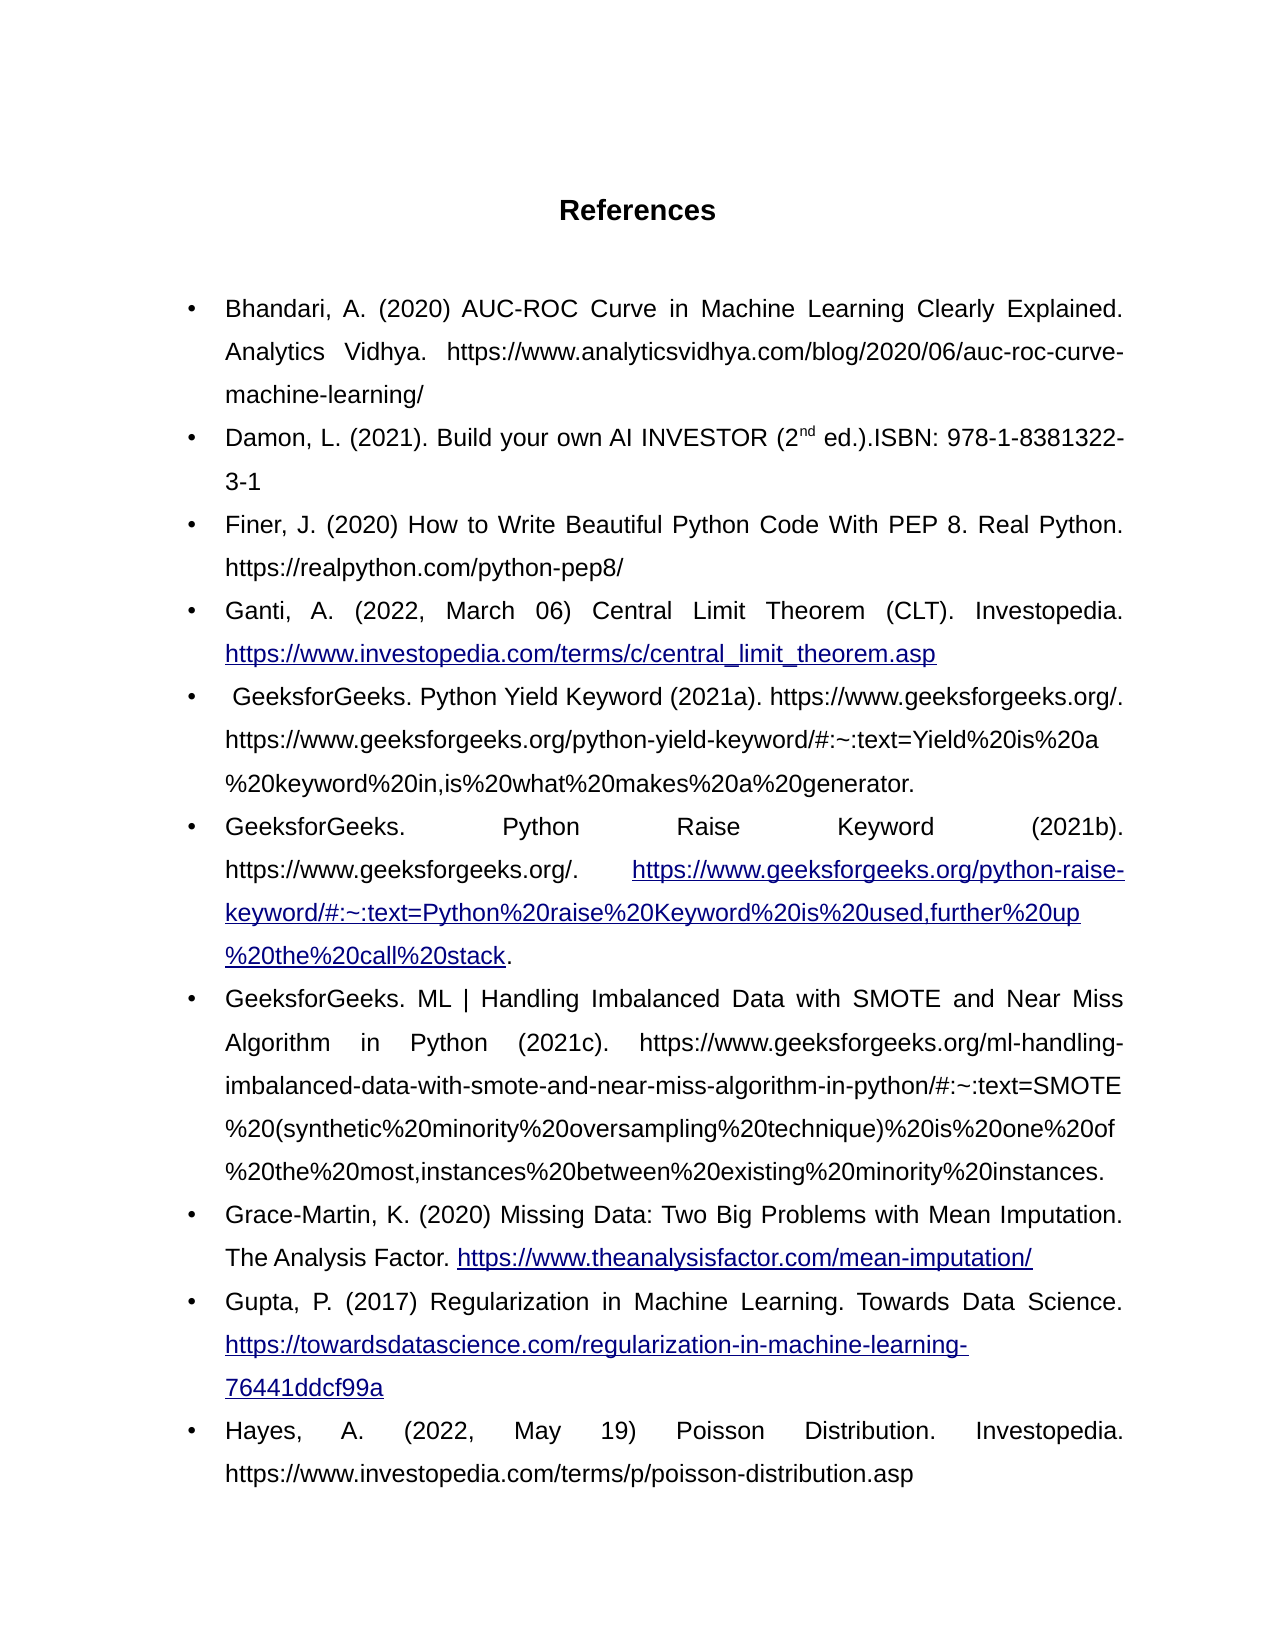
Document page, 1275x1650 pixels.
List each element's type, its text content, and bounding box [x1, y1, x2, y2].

list Damon, L. (2021). Build your own AI INVESTOR (2nd ed.).ISBN: 978-1-8381322-3-1 [187, 423, 1125, 495]
list Gupta, P. (2017) Regularization in Machine Learning. Towards Data Science. https://towardsdatascience.com/regularization-in-machine-learning-76441ddcf99a [187, 1286, 1125, 1402]
list GeeksforGeeks. Python Yield Keyword (2021a). https://www.geeksforgeeks.org/. https://www.geeksforgeeks.org/python-yield-keyword/#:~:text=Yield%20is%20a%20keyword%20in,is%20what%20makes%20a%20generator. [187, 682, 1125, 797]
text References [150, 193, 1125, 227]
list GeeksforGeeks. ML | Handling Imbalanced Data with SMOTE and Near Miss Algorithm in Python (2021c). https://www.geeksforgeeks.org/ml-handling-imbalanced-data-with-smote-and-near-miss-algorithm-in-python/#:~:text=SMOTE%20(synthetic%20minority%20oversampling%20technique)%20is%20one%20of%20the%20most,instances%20between%20existing%20minority%20instances. [187, 984, 1125, 1186]
list Hayes, A. (2022, May 19) Poisson Distribution. Investopedia. https://www.investopedia.com/terms/p/poisson-distribution.asp [187, 1416, 1125, 1488]
list GeeksforGeeks. Python Raise Keyword (2021b). https://www.geeksforgeeks.org/. https://www.geeksforgeeks.org/python-raise-keyword/#:~:text=Python%20raise%20Keyword%20is%20used,further%20up%20the%20call%20stack. [187, 812, 1125, 970]
list Grace-Martin, K. (2020) Missing Data: Two Big Problems with Mean Imputation. The Analysis Factor. https://www.theanalysisfactor.com/mean-imputation/ [187, 1200, 1125, 1272]
list Ganti, A. (2022, March 06) Central Limit Theorem (CLT). Investopedia. https://www.investopedia.com/terms/c/central_limit_theorem.asp [187, 596, 1125, 668]
list Bhandari, A. (2020) AUC-ROC Curve in Machine Learning Clearly Explained. Analytics Vidhya. https://www.analyticsvidhya.com/blog/2020/06/auc-roc-curve-machine-learning/ [187, 294, 1125, 409]
list Finer, J. (2020) How to Write Beautiful Python Code With PEP 8. Real Python. https://realpython.com/python-pep8/ [187, 509, 1125, 582]
